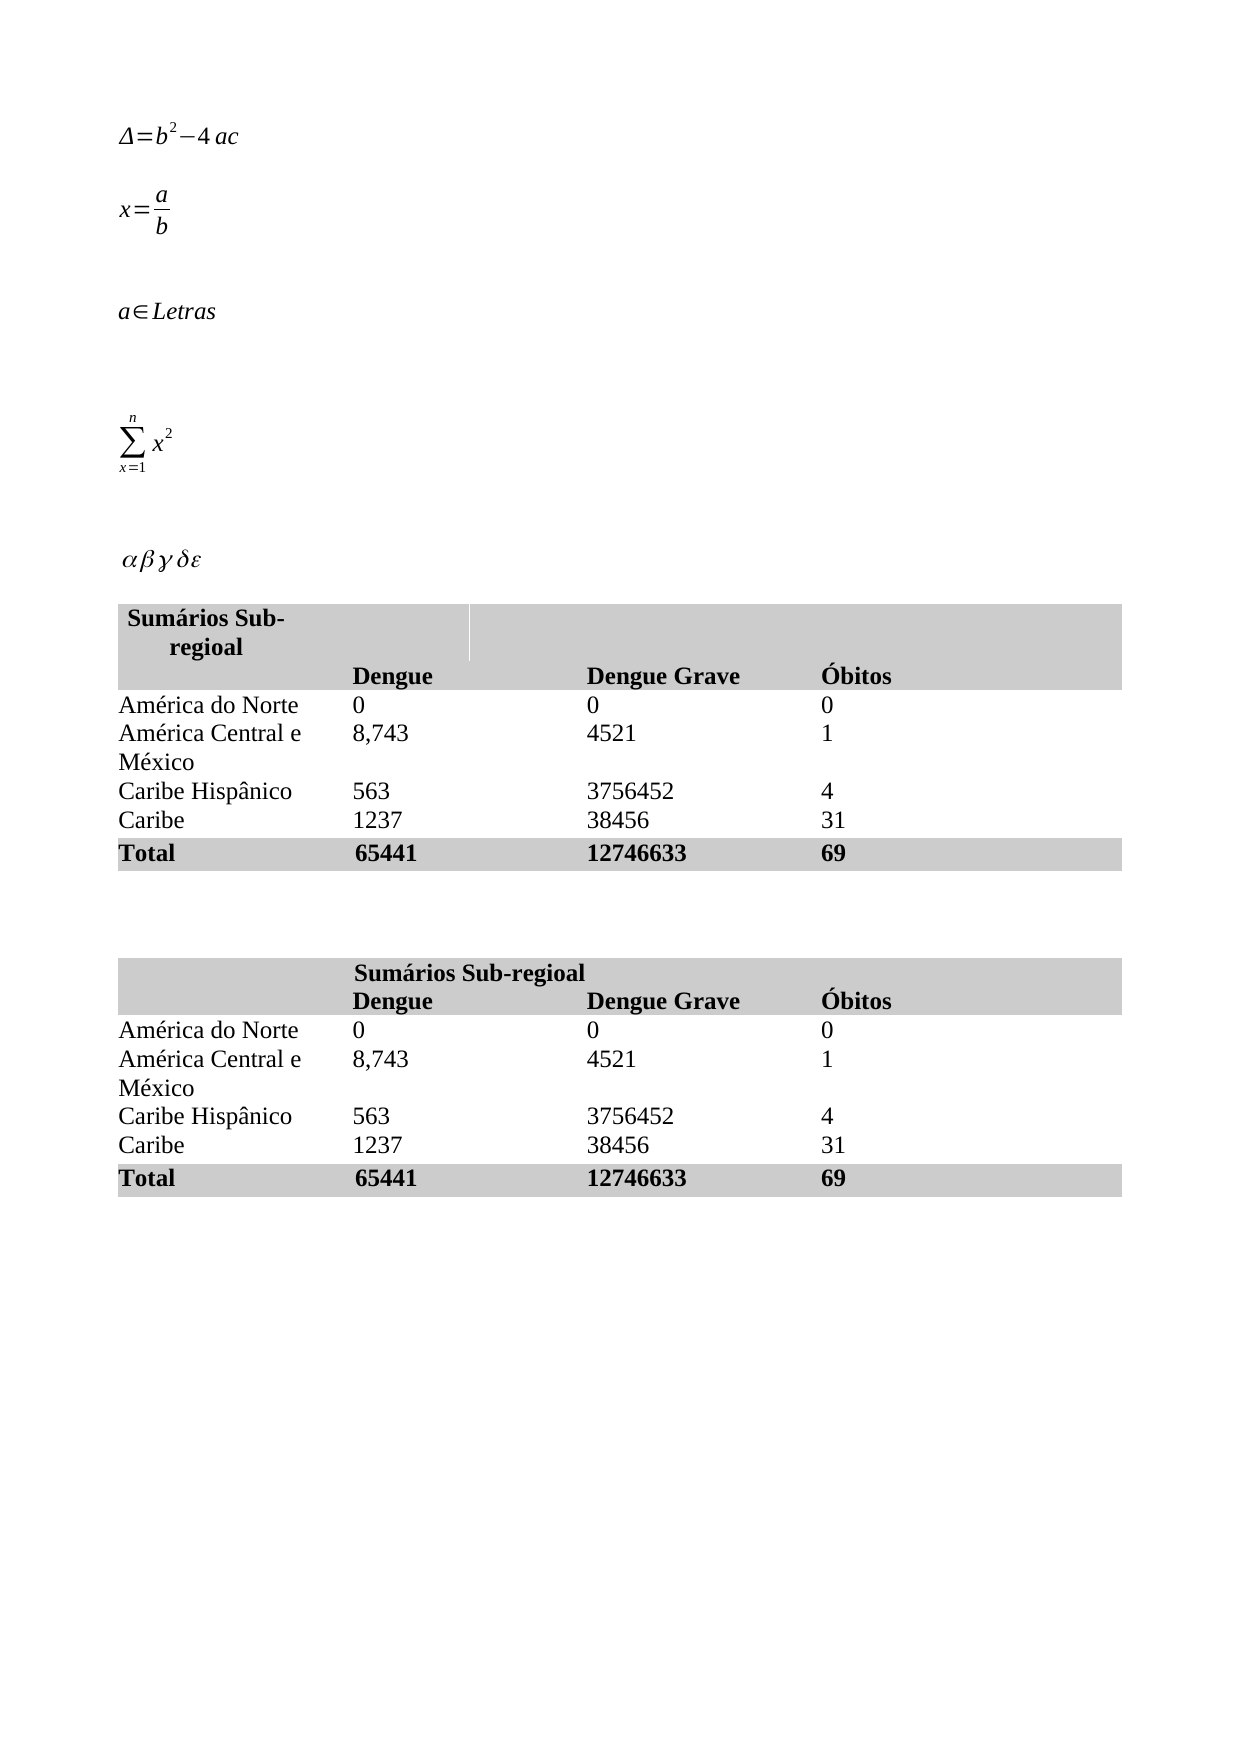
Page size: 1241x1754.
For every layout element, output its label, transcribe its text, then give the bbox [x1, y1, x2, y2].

table_cell 3756452 [587, 776, 821, 805]
table_cell Dengue [352, 661, 587, 690]
table_cell 4 [821, 1101, 1122, 1130]
table_cell 0 [587, 690, 821, 718]
table_cell 4 [821, 776, 1122, 805]
table_cell América Central e México [118, 719, 352, 776]
table_cell 1 [821, 1044, 1122, 1101]
table_cell 65441 [352, 1164, 587, 1197]
table_cell 38456 [587, 1130, 821, 1163]
table_cell 8,743 [352, 719, 587, 776]
table_cell 0 [352, 1015, 587, 1044]
table_cell 563 [352, 776, 587, 805]
table_cell 0 [821, 1015, 1122, 1044]
table_cell 563 [352, 1101, 587, 1130]
table_cell 12746633 [587, 838, 821, 871]
table_cell América do Norte [118, 690, 352, 718]
table_cell Dengue [352, 986, 587, 1015]
table_cell Óbitos [821, 986, 1122, 1015]
table_header Sumários Sub-regioal [118, 958, 821, 986]
table_cell 12746633 [587, 1164, 821, 1197]
table_cell 38456 [587, 805, 821, 838]
table_cell América do Norte [118, 1015, 352, 1044]
table_cell 69 [821, 1164, 1122, 1197]
table_cell Caribe Hispânico [118, 1101, 352, 1130]
table_header [821, 958, 1122, 986]
table_cell 0 [352, 690, 587, 718]
table_cell 1 [821, 719, 1122, 776]
table_cell Caribe Hispânico [118, 776, 352, 805]
table_cell Dengue Grave [587, 661, 821, 690]
table_cell 0 [587, 1015, 821, 1044]
table_cell 8,743 [352, 1044, 587, 1101]
table_cell América Central e México [118, 1044, 352, 1101]
table_cell 4521 [587, 719, 821, 776]
table_cell Total [118, 838, 352, 871]
table_cell 1237 [352, 1130, 587, 1163]
table_cell [118, 986, 352, 1015]
table_header Sumários Sub-regioal [118, 604, 294, 661]
table_header [645, 604, 821, 661]
table_cell Óbitos [821, 661, 1122, 690]
table_cell 4521 [587, 1044, 821, 1101]
table_header [470, 604, 645, 661]
table_cell Total [118, 1164, 352, 1197]
table_cell 3756452 [587, 1101, 821, 1130]
table_cell 31 [821, 1130, 1122, 1163]
table_header [294, 604, 469, 661]
table_cell 1237 [352, 805, 587, 838]
table_cell Caribe [118, 1130, 352, 1163]
table_header [821, 604, 1122, 661]
table_cell Caribe [118, 805, 352, 838]
table_cell [118, 661, 352, 690]
table_cell 65441 [352, 838, 587, 871]
table_cell Dengue Grave [587, 986, 821, 1015]
table_cell 31 [821, 805, 1122, 838]
table_cell 69 [821, 838, 1122, 871]
table_cell 0 [821, 690, 1122, 718]
